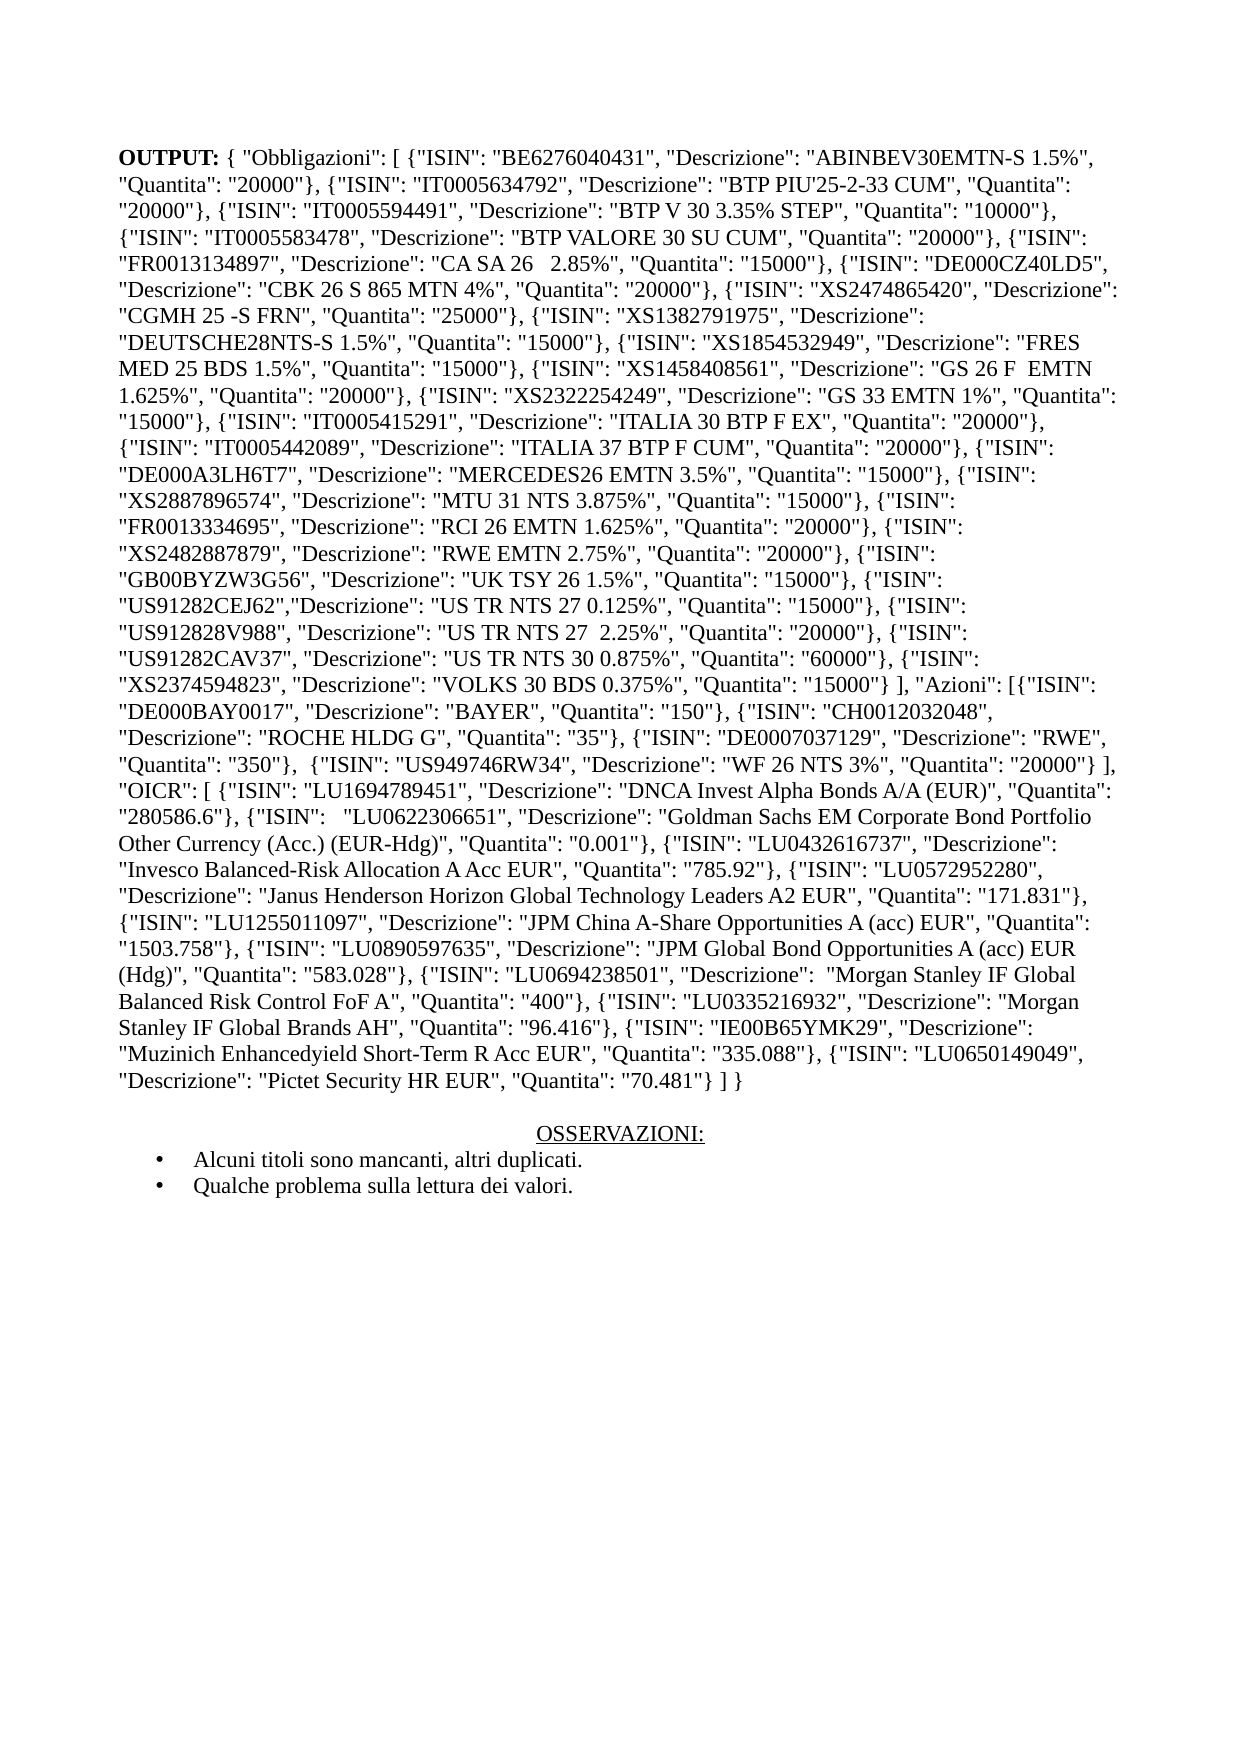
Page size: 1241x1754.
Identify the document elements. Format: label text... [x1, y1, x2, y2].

list Qualche problema sulla lettura dei valori. [156, 1172, 1122, 1199]
text OSSERVAZIONI: [118, 1119, 1122, 1146]
text OUTPUT: { "Obbligazioni": [ {"ISIN": "BE6276040431", "Descrizione": "ABINBEV30EMTN-S 1.5%", "Quantita": "20000"}, {"ISIN": "IT0005634792", "Descrizione": "BTP PIU'25-2-33 CUM", "Quantita": "20000"}, {"ISIN": "IT0005594491", "Descrizione": "BTP V 30 3.35% STEP", "Quantita": "10000"}, {"ISIN": "IT0005583478", "Descrizione": "BTP VALORE 30 SU CUM", "Quantita": "20000"}, {"ISIN": "FR0013134897", "Descrizione": "CA SA 26 2.85%", "Quantita": "15000"}, {"ISIN": "DE000CZ40LD5", "Descrizione": "CBK 26 S 865 MTN 4%", "Quantita": "20000"}, {"ISIN": "XS2474865420", "Descrizione": "CGMH 25 -S FRN", "Quantita": "25000"}, {"ISIN": "XS1382791975", "Descrizione": "DEUTSCHE28NTS-S 1.5%", "Quantita": "15000"}, {"ISIN": "XS1854532949", "Descrizione": "FRES MED 25 BDS 1.5%", "Quantita": "15000"}, {"ISIN": "XS1458408561", "Descrizione": "GS 26 F EMTN 1.625%", "Quantita": "20000"}, {"ISIN": "XS2322254249", "Descrizione": "GS 33 EMTN 1%", "Quantita": "15000"}, {"ISIN": "IT0005415291", "Descrizione": "ITALIA 30 BTP F EX", "Quantita": "20000"}, {"ISIN": "IT0005442089", "Descrizione": "ITALIA 37 BTP F CUM", "Quantita": "20000"}, {"ISIN": "DE000A3LH6T7", "Descrizione": "MERCEDES26 EMTN 3.5%", "Quantita": "15000"}, {"ISIN": "XS2887896574", "Descrizione": "MTU 31 NTS 3.875%", "Quantita": "15000"}, {"ISIN": "FR0013334695", "Descrizione": "RCI 26 EMTN 1.625%", "Quantita": "20000"}, {"ISIN": "XS2482887879", "Descrizione": "RWE EMTN 2.75%", "Quantita": "20000"}, {"ISIN": "GB00BYZW3G56", "Descrizione": "UK TSY 26 1.5%", "Quantita": "15000"}, {"ISIN": "US91282CEJ62","Descrizione": "US TR NTS 27 0.125%", "Quantita": "15000"}, {"ISIN": "US912828V988", "Descrizione": "US TR NTS 27 2.25%", "Quantita": "20000"}, {"ISIN": "US91282CAV37", "Descrizione": "US TR NTS 30 0.875%", "Quantita": "60000"}, {"ISIN": "XS2374594823", "Descrizione": "VOLKS 30 BDS 0.375%", "Quantita": "15000"} ], "Azioni": [{"ISIN": "DE000BAY0017", "Descrizione": "BAYER", "Quantita": "150"}, {"ISIN": "CH0012032048", "Descrizione": "ROCHE HLDG G", "Quantita": "35"}, {"ISIN": "DE0007037129", "Descrizione": "RWE", "Quantita": "350"}, {"ISIN": "US949746RW34", "Descrizione": "WF 26 NTS 3%", "Quantita": "20000"} ], "OICR": [ {"ISIN": "LU1694789451", "Descrizione": "DNCA Invest Alpha Bonds A/A (EUR)", "Quantita": "280586.6"}, {"ISIN": "LU0622306651", "Descrizione": "Goldman Sachs EM Corporate Bond Portfolio Other Currency (Acc.) (EUR-Hdg)", "Quantita": "0.001"}, {"ISIN": "LU0432616737", "Descrizione": "Invesco Balanced-Risk Allocation A Acc EUR", "Quantita": "785.92"}, {"ISIN": "LU0572952280", "Descrizione": "Janus Henderson Horizon Global Technology Leaders A2 EUR", "Quantita": "171.831"}, {"ISIN": "LU1255011097", "Descrizione": "JPM China A-Share Opportunities A (acc) EUR", "Quantita": "1503.758"}, {"ISIN": "LU0890597635", "Descrizione": "JPM Global Bond Opportunities A (acc) EUR (Hdg)", "Quantita": "583.028"}, {"ISIN": "LU0694238501", "Descrizione": "Morgan Stanley IF Global Balanced Risk Control FoF A", "Quantita": "400"}, {"ISIN": "LU0335216932", "Descrizione": "Morgan Stanley IF Global Brands AH", "Quantita": "96.416"}, {"ISIN": "IE00B65YMK29", "Descrizione": "Muzinich Enhancedyield Short-Term R Acc EUR", "Quantita": "335.088"}, {"ISIN": "LU0650149049", "Descrizione": "Pictet Security HR EUR", "Quantita": "70.481"} ] } [118, 144, 1122, 1093]
list Alcuni titoli sono mancanti, altri duplicati. [156, 1146, 1122, 1172]
